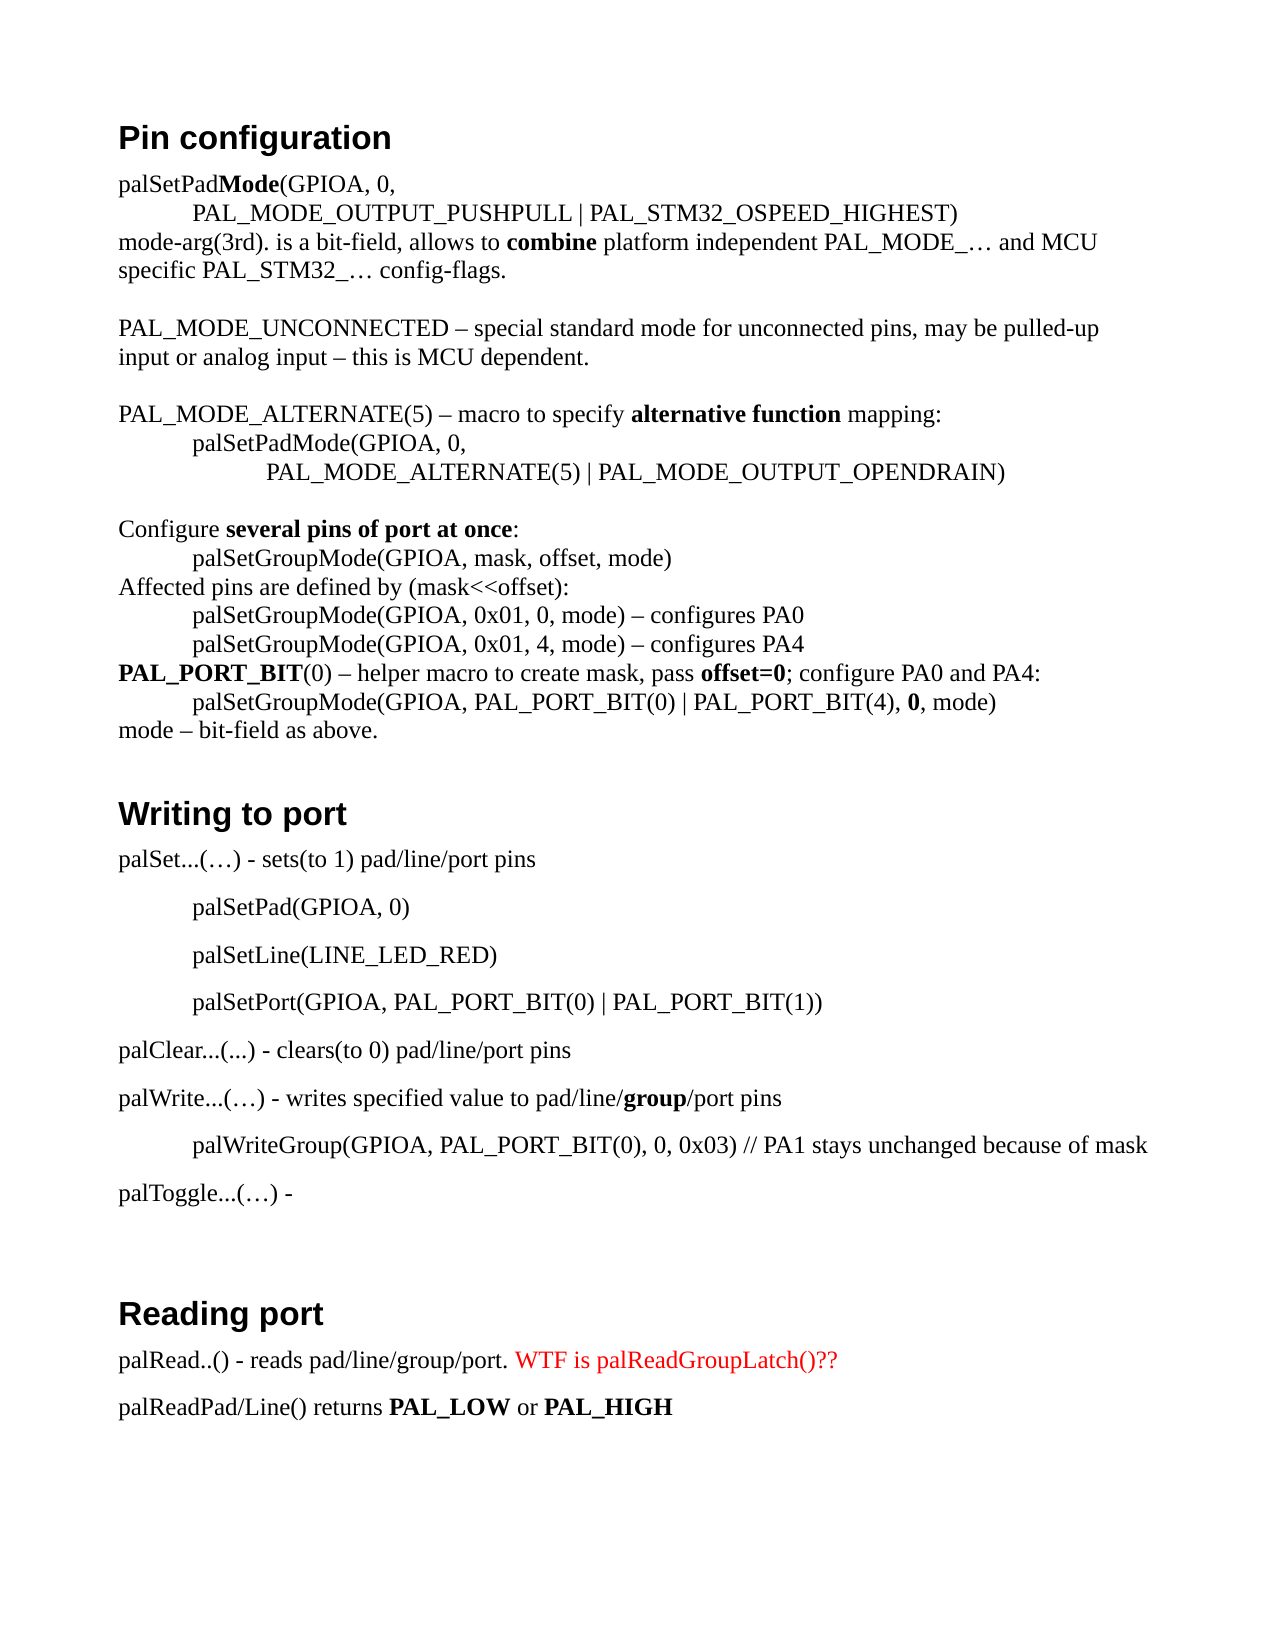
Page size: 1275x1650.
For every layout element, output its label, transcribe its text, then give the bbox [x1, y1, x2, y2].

text palSetGroupMode(GPIOA, PAL_PORT_BIT(0) | PAL_PORT_BIT(4), 0, mode) [118, 687, 1157, 715]
text PAL_MODE_OUTPUT_PUSHPULL | PAL_STM32_OSPEED_HIGHEST) [118, 198, 1157, 227]
text palSet...(…) - sets(to 1) pad/line/port pins [118, 844, 1157, 873]
text PAL_MODE_ALTERNATE(5) | PAL_MODE_OUTPUT_OPENDRAIN) [118, 457, 1157, 485]
text palWriteGroup(GPIOA, PAL_PORT_BIT(0), 0, 0x03) // PA1 stays unchanged because of mask [118, 1130, 1157, 1159]
text palSetPad(GPIOA, 0) [118, 892, 1157, 921]
text palSetLine(LINE_LED_RED) [118, 940, 1157, 968]
subtitle Writing to port [118, 794, 1157, 832]
text mode – bit-field as above. [118, 715, 1157, 744]
text palWrite...(…) - writes specified value to pad/line/group/port pins [118, 1083, 1157, 1111]
text Configure several pins of port at once: [118, 514, 1157, 543]
text palSetPadMode(GPIOA, 0, [118, 428, 1157, 457]
text palRead..() - reads pad/line/group/port. WTF is palReadGroupLatch()?? [118, 1345, 1157, 1373]
text palClear...(...) - clears(to 0) pad/line/port pins [118, 1035, 1157, 1064]
subtitle Reading port [118, 1294, 1157, 1332]
text PAL_MODE_ALTERNATE(5) – macro to specify alternative function mapping: [118, 399, 1157, 428]
text palSetGroupMode(GPIOA, 0x01, 0, mode) – configures PA0 [118, 600, 1157, 629]
text PAL_PORT_BIT(0) – helper macro to create mask, pass offset=0; configure PA0 and PA4: [118, 658, 1157, 687]
text palSetPadMode(GPIOA, 0, [118, 169, 1157, 198]
text palToggle...(…) - [118, 1178, 1157, 1207]
text palSetGroupMode(GPIOA, 0x01, 4, mode) – configures PA4 [118, 629, 1157, 658]
text PAL_MODE_UNCONNECTED – special standard mode for unconnected pins, may be pulled-up input or analog input – this is MCU dependent. [118, 313, 1157, 370]
text mode-arg(3rd). is a bit-field, allows to combine platform independent PAL_MODE_… and MCU specific PAL_STM32_… config-flags. [118, 227, 1157, 284]
text palSetPort(GPIOA, PAL_PORT_BIT(0) | PAL_PORT_BIT(1)) [118, 987, 1157, 1016]
text Affected pins are defined by (mask<<offset): [118, 572, 1157, 600]
subtitle Pin configuration [118, 118, 1157, 157]
text palSetGroupMode(GPIOA, mask, offset, mode) [118, 543, 1157, 572]
text palReadPad/Line() returns PAL_LOW or PAL_HIGH [118, 1392, 1157, 1421]
